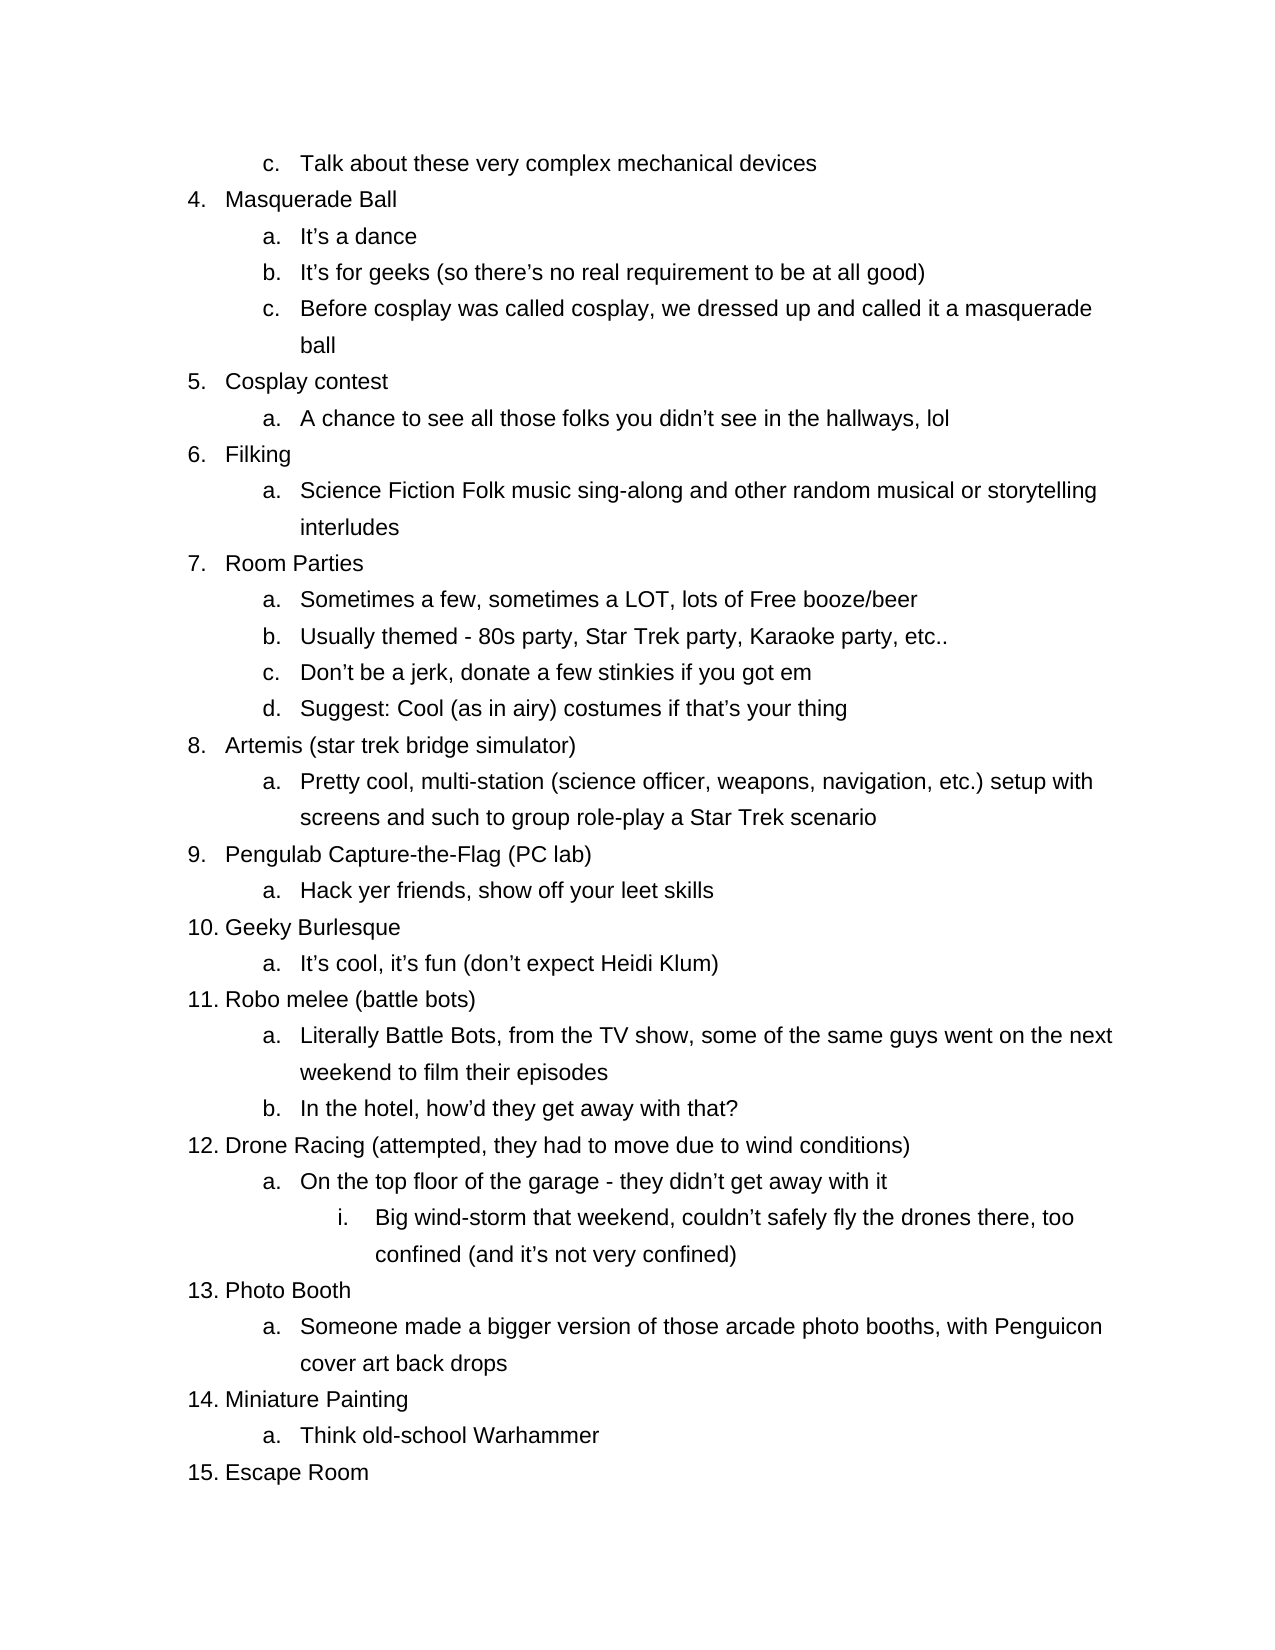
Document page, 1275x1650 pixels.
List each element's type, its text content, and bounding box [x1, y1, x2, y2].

list Suggest: Cool (as in airy) costumes if that’s your thing [262, 695, 1125, 722]
list Geeky Burlesque [187, 913, 1125, 940]
list Think old-school Warhammer [262, 1422, 1125, 1449]
list Artemis (star trek bridge simulator) [187, 732, 1125, 758]
list Pretty cool, multi-station (science officer, weapons, navigation, etc.) setup with screens and such to group role-play a Star Trek scenario [262, 768, 1125, 831]
list Hack yer friends, show off your leet skills [262, 877, 1125, 903]
list Pengulab Capture-the-Flag (PC lab) [187, 841, 1125, 867]
list Masquerade Ball [187, 186, 1125, 213]
list In the hotel, how’d they get away with that? [262, 1095, 1125, 1122]
list A chance to see all those folks you didn’t see in the hallways, lol [262, 404, 1125, 431]
list Miniature Painting [187, 1386, 1125, 1412]
list It’s a dance [262, 223, 1125, 249]
list Sometimes a few, sometimes a LOT, lots of Free booze/beer [262, 586, 1125, 613]
list On the top floor of the garage - they didn’t get away with it [262, 1168, 1125, 1194]
list Talk about these very complex mechanical devices [262, 150, 1125, 176]
list Before cosplay was called cosplay, we dressed up and called it a masquerade ball [262, 295, 1125, 358]
list It’s cool, it’s fun (don’t expect Heidi Klum) [262, 950, 1125, 976]
list Robo melee (battle bots) [187, 986, 1125, 1012]
list Room Parties [187, 550, 1125, 576]
list Someone made a bigger version of those arcade photo booths, with Penguicon cover art back drops [262, 1313, 1125, 1376]
list Cosplay contest [187, 368, 1125, 394]
list It’s for geeks (so there’s no real requirement to be at all good) [262, 259, 1125, 285]
list Photo Booth [187, 1277, 1125, 1303]
list Drone Racing (attempted, they had to move due to wind conditions) [187, 1132, 1125, 1158]
list Usually themed - 80s party, Star Trek party, Karaoke party, etc.. [262, 623, 1125, 649]
list Don’t be a jerk, donate a few stinkies if you got em [262, 659, 1125, 685]
list Filking [187, 441, 1125, 467]
list Big wind-storm that weekend, couldn’t safely fly the drones there, too confined (and it’s not very confined) [337, 1204, 1125, 1267]
list Literally Battle Bots, from the TV show, some of the same guys went on the next weekend to film their episodes [262, 1022, 1125, 1085]
list Science Fiction Folk music sing-along and other random musical or storytelling interludes [262, 477, 1125, 540]
list Escape Room [187, 1459, 1125, 1485]
